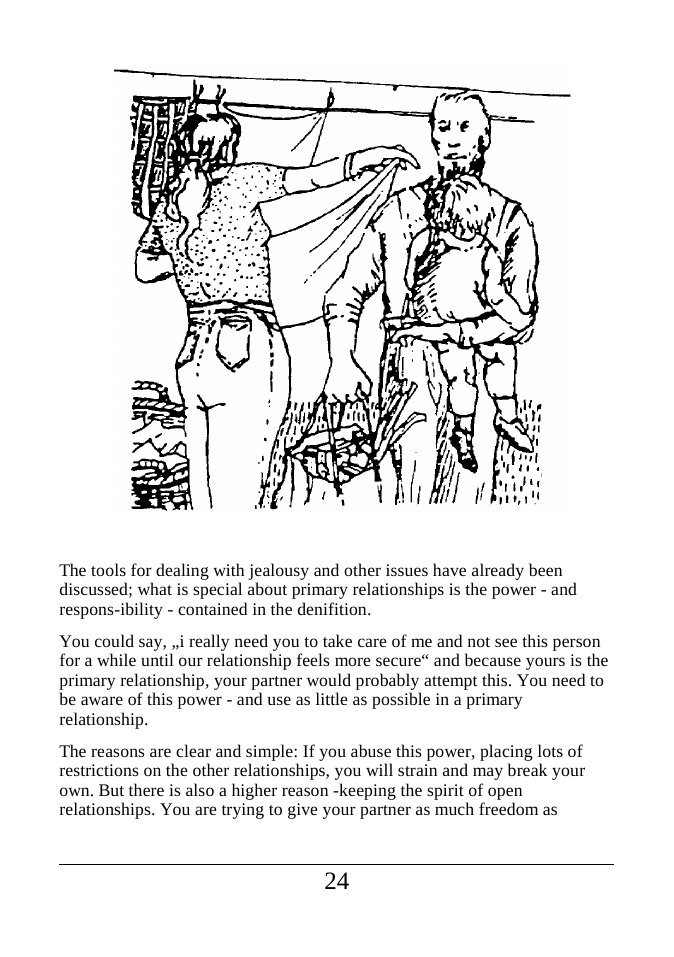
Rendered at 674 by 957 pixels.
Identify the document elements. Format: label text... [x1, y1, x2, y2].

picture [113, 64, 571, 511]
text You could say, „i really need you to take care of me and not see this person for a while until our relationship feels more secure“ and because yours is the primary relationship, your partner would probably attempt this. You need to be aware of this power - and use as little as possible in a primary relationship. [59, 632, 614, 729]
text The tools for dealing with jealousy and other issues have already been discussed; what is special about primary relationships is the power - and respons-ibility - contained in the denifition. [59, 561, 614, 619]
text The reasons are clear and simple: If you abuse this power, placing lots of restrictions on the other relationships, you will strain and may break your own. But there is also a higher reason -keeping the spirit of open relationships. You are trying to give your partner as much freedom as [59, 741, 614, 819]
